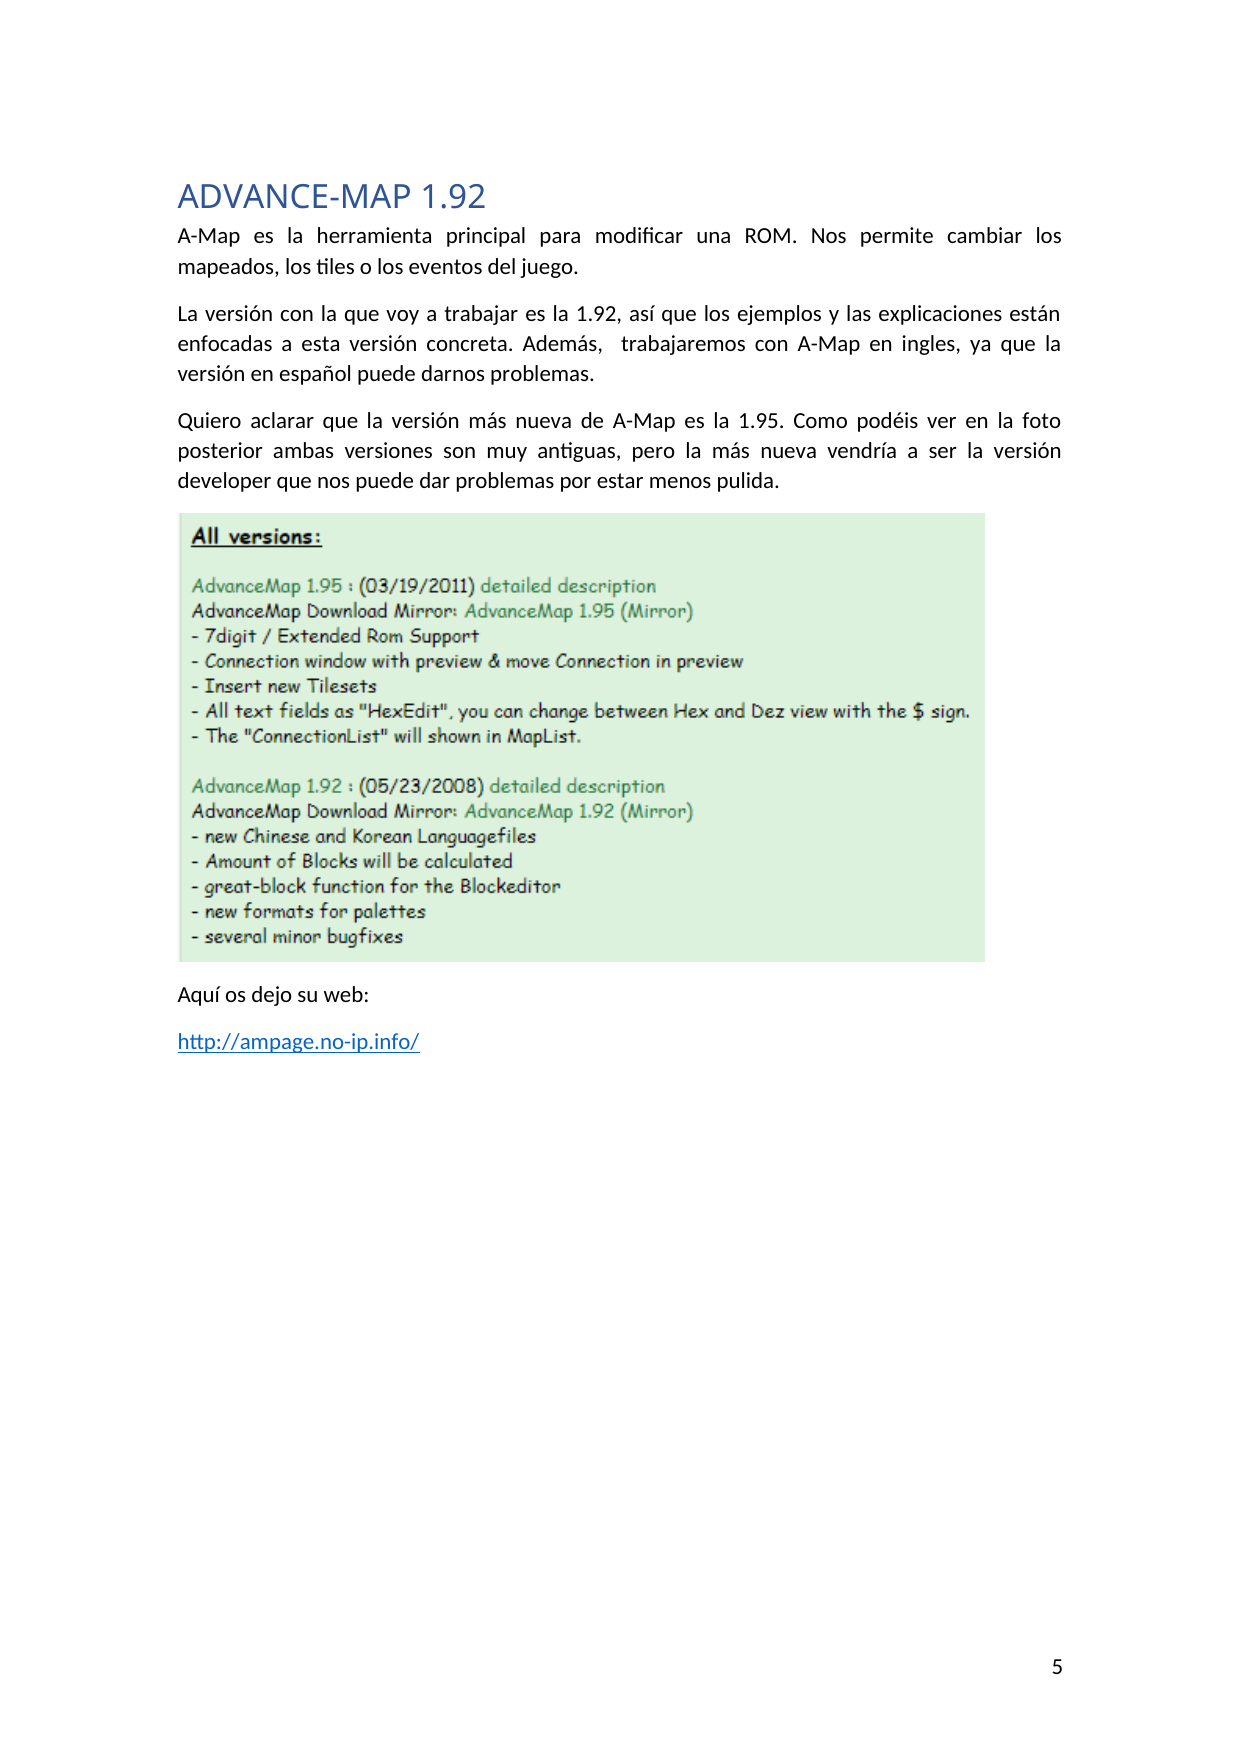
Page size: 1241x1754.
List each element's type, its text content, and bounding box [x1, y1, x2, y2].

text La versión con la que voy a trabajar es la 1.92, así que los ejemplos y las explicaciones están enfocadas a esta versión concreta. Además, trabajaremos con A-Map en ingles, ya que la versión en español puede darnos problemas. [177, 299, 1063, 387]
text Quiero aclarar que la versión más nueva de A-Map es la 1.95. Como podéis ver en la foto posterior ambas versiones son muy antiguas, pero la más nueva vendría a ser la versión developer que nos puede dar problemas por estar menos pulida. [177, 406, 1063, 494]
subtitle ADVANCE-MAP 1.92 [177, 173, 1063, 218]
text http://ampage.no-ip.info/ [177, 1027, 1063, 1056]
text A-Map es la herramienta principal para modificar una ROM. Nos permite cambiar los mapeados, los tiles o los eventos del juego. [177, 222, 1063, 280]
text Aquí os dejo su web: [177, 981, 1063, 1009]
picture [177, 513, 985, 962]
